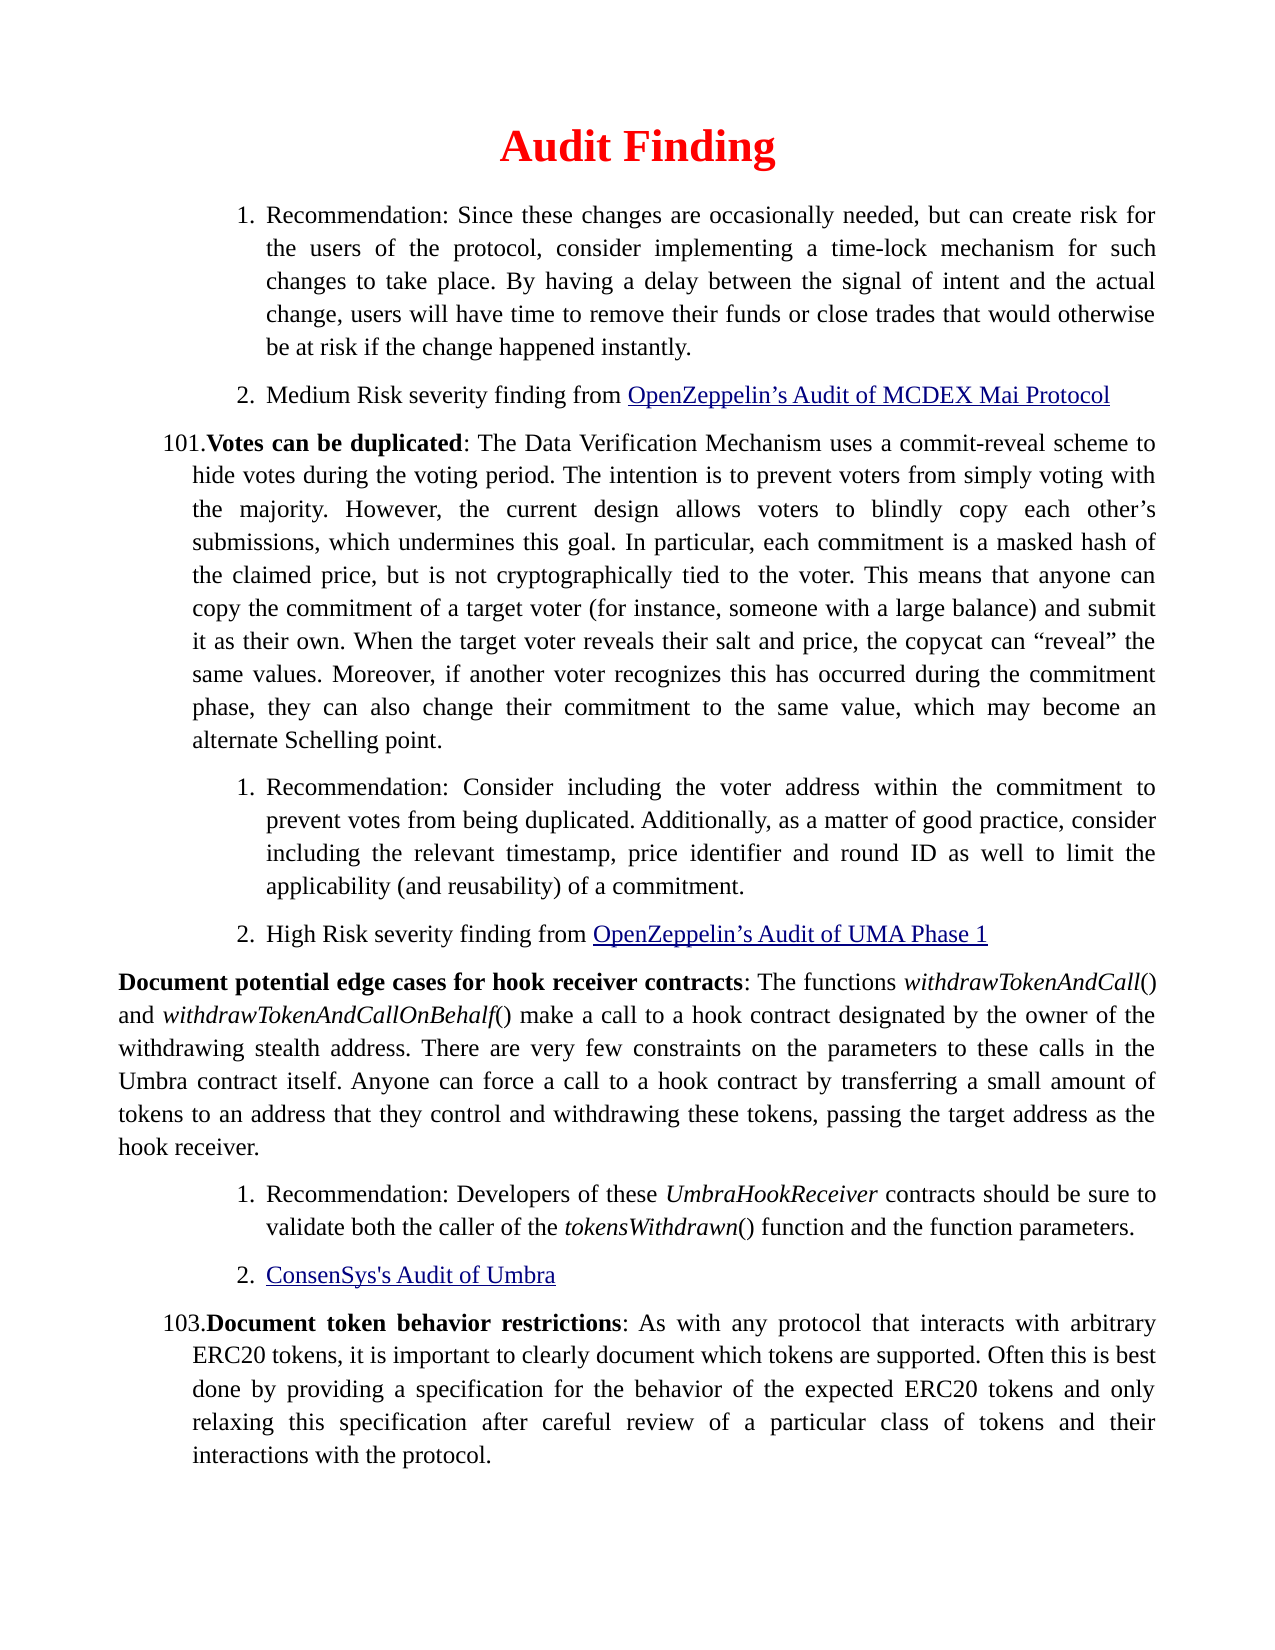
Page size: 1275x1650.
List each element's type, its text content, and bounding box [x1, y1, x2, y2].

list Recommendation: Consider including the voter address within the commitment to prevent votes from being duplicated. Additionally, as a matter of good practice, consider including the relevant timestamp, price identifier and round ID as well to limit the applicability (and reusability) of a commitment. [236, 772, 1157, 900]
list Medium Risk severity finding from OpenZeppelin’s Audit of MCDEX Mai Protocol [236, 380, 1157, 409]
list Recommendation: Since these changes are occasionally needed, but can create risk for the users of the protocol, consider implementing a time-lock mechanism for such changes to take place. By having a delay between the signal of intent and the actual change, users will have time to remove their funds or close trades that would otherwise be at risk if the change happened instantly. [236, 200, 1157, 361]
list High Risk severity finding from OpenZeppelin’s Audit of UMA Phase 1 [236, 919, 1157, 948]
list Document token behavior restrictions: As with any protocol that interacts with arbitrary ERC20 tokens, it is important to clearly document which tokens are supported. Often this is best done by providing a specification for the behavior of the expected ERC20 tokens and only relaxing this specification after careful review of a particular class of tokens and their interactions with the protocol. [162, 1308, 1157, 1468]
list Recommendation: Developers of these UmbraHookReceiver contracts should be sure to validate both the caller of the tokensWithdrawn() function and the function parameters. [236, 1179, 1157, 1241]
list ConsenSys's Audit of Umbra [236, 1260, 1157, 1289]
text Document potential edge cases for hook receiver contracts: The functions withdrawTokenAndCall() and withdrawTokenAndCallOnBehalf() make a call to a hook contract designated by the owner of the withdrawing stealth address. There are very few constraints on the parameters to these calls in the Umbra contract itself. Anyone can force a call to a hook contract by transferring a small amount of tokens to an address that they control and withdrawing these tokens, passing the target address as the hook receiver. [118, 967, 1157, 1161]
list Votes can be duplicated: The Data Verification Mechanism uses a commit-reveal scheme to hide votes during the voting period. The intention is to prevent voters from simply voting with the majority. However, the current design allows voters to blindly copy each other’s submissions, which undermines this goal. In particular, each commitment is a masked hash of the claimed price, but is not cryptographically tied to the voter. This means that anyone can copy the commitment of a target voter (for instance, someone with a large balance) and submit it as their own. When the target voter reveals their salt and price, the copycat can “reveal” the same values. Moreover, if another voter recognizes this has occurred during the commitment phase, they can also change their commitment to the same value, which may become an alternate Schelling point. [162, 428, 1157, 753]
